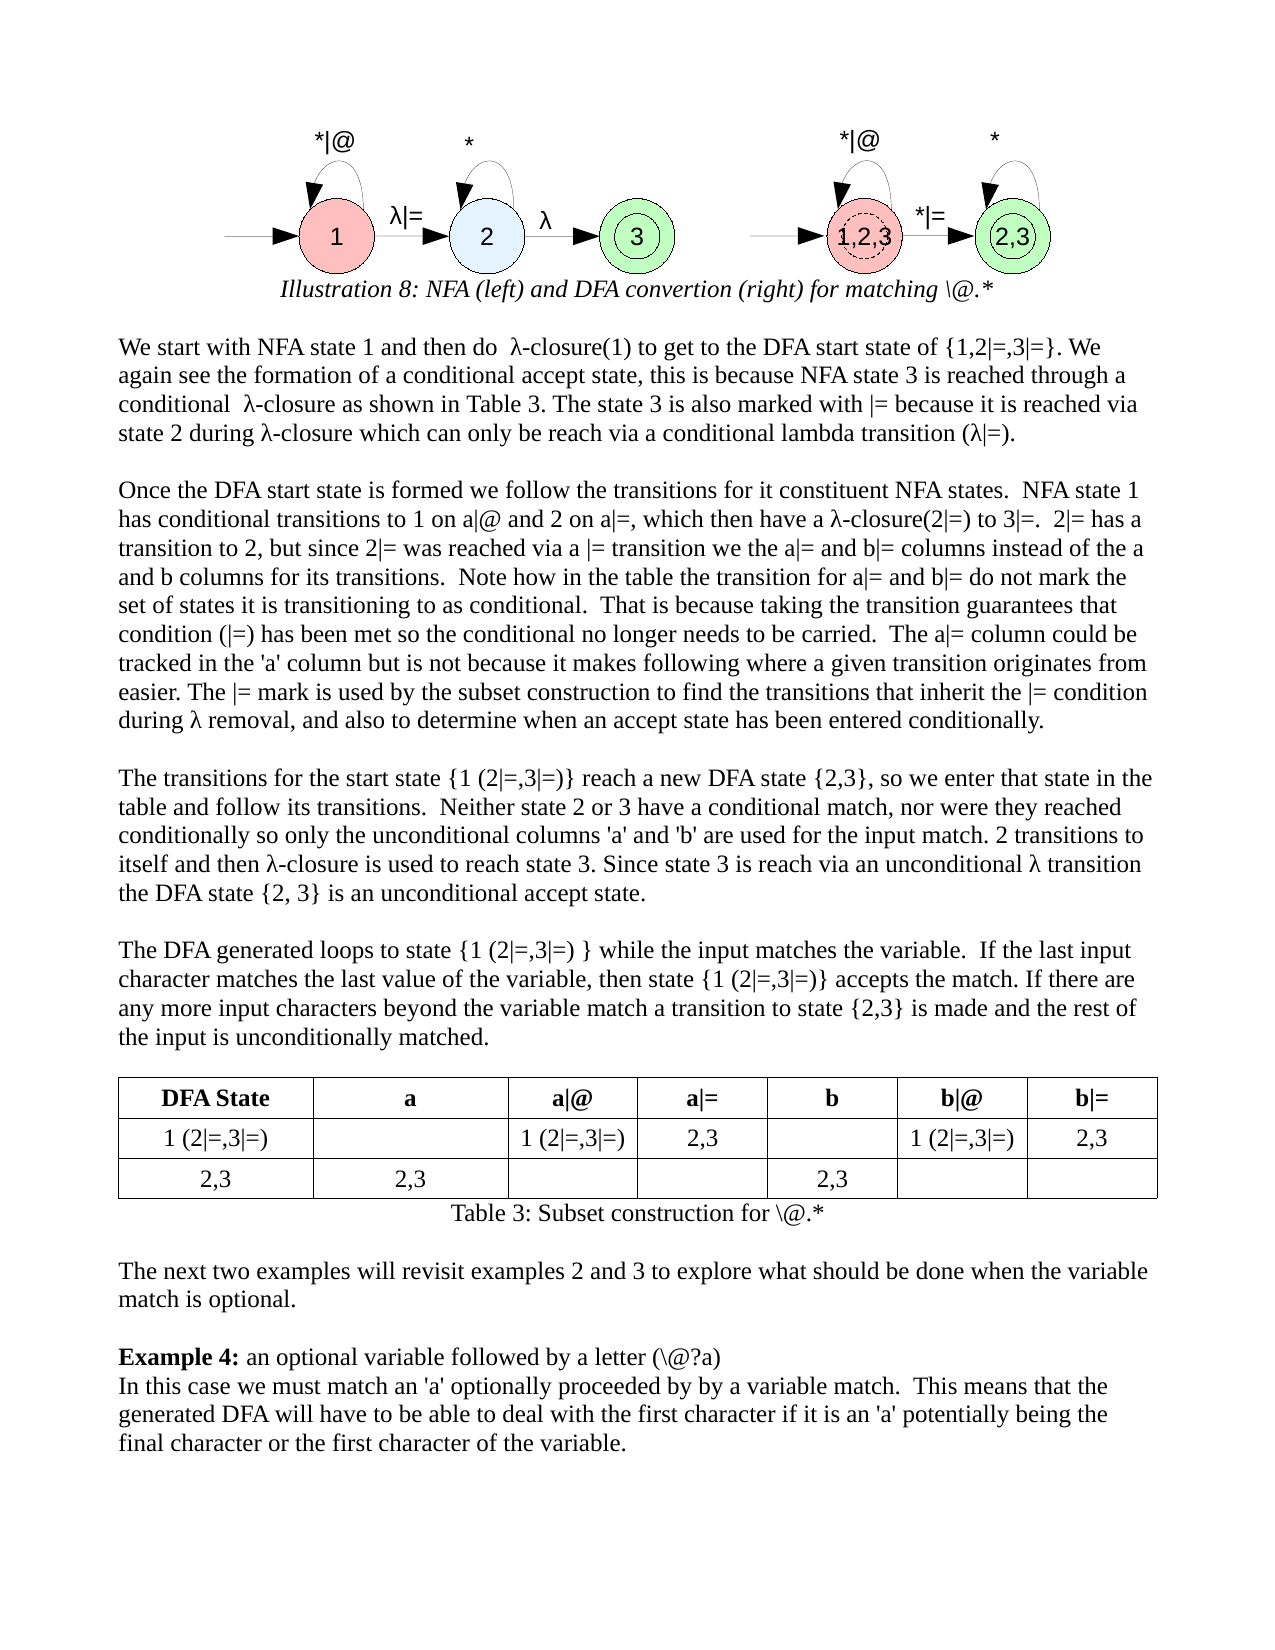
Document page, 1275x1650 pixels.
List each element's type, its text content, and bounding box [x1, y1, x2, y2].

text *|@ [827, 198, 903, 273]
text Table 3: Subset construction for \@.* [118, 1199, 1157, 1227]
table_cell [509, 1159, 637, 1198]
table_header a|= [638, 1078, 767, 1117]
table_header b [768, 1078, 897, 1117]
text In this case we must match an 'a' optionally proceeded by by a variable match. This means that the generated DFA will have to be able to deal with the first character if it is an 'a' potentially being the final character or the first character of the variable. [118, 1371, 1157, 1457]
table_cell 1 (2|=,3|=) [119, 1119, 313, 1158]
text Once the DFA start state is formed we follow the transitions for it constituent NFA states. NFA state 1 has conditional transitions to 1 on a|@ and 2 on a|=, which then have a λ-closure(2|=) to 3|=. 2|= has a transition to 2, but since 2|= was reached via a |= transition we the a|= and b|= columns instead of the a and b columns for its transitions. Note how in the table the transition for a|= and b|= do not mark the set of states it is transitioning to as conditional. That is because taking the transition guarantees that condition (|=) has been met so the conditional no longer needs to be carried. The a|= column could be tracked in the 'a' column but is not because it makes following where a given transition originates from easier. The |= mark is used by the subset construction to find the transitions that inherit the |= condition during λ removal, and also to determine when an accept state has been entered conditionally. [118, 476, 1157, 734]
table_cell 2,3 [314, 1159, 508, 1198]
text *|@ [299, 198, 375, 273]
text The transitions for the start state {1 (2|=,3|=)} reach a new DFA state {2,3}, so we enter that state in the table and follow its transitions. Neither state 2 or 3 have a conditional match, nor were they reached conditionally so only the unconditional columns 'a' and 'b' are used for the input match. 2 transitions to itself and then λ-closure is used to reach state 3. Since state 3 is reach via an unconditional λ transition the DFA state {2, 3} is an unconditional accept state. [118, 763, 1157, 907]
text Example 4: an optional variable followed by a letter (\@?a) [118, 1342, 1157, 1371]
table_cell 2,3 [119, 1159, 313, 1198]
text The DFA generated loops to state {1 (2|=,3|=) } while the input matches the variable. If the last input character matches the last value of the variable, then state {1 (2|=,3|=)} accepts the match. If there are any more input characters beyond the variable match a transition to state {2,3} is made and the rest of the input is unconditionally matched. [118, 936, 1157, 1051]
table_cell [638, 1159, 767, 1198]
table_header b|@ [898, 1078, 1027, 1117]
table_cell [449, 198, 525, 273]
table_header DFA State [119, 1078, 313, 1117]
table_cell 1 (2|=,3|=) [509, 1119, 637, 1158]
table_cell 2,3 [768, 1159, 897, 1198]
table_cell [314, 1119, 508, 1158]
text We start with NFA state 1 and then do λ-closure(1) to get to the DFA start state of {1,2|=,3|=}. We again see the formation of a conditional accept state, this is because NFA state 3 is reached through a conditional λ-closure as shown in Table 3. The state 3 is also marked with |= because it is reached via state 2 during λ-closure which can only be reach via a conditional lambda transition (λ|=). [118, 332, 1157, 447]
table_cell [1028, 1159, 1157, 1198]
table_cell 2,3 [1028, 1119, 1157, 1158]
table_header a [314, 1078, 508, 1117]
text Illustration 8: NFA (left) and DFA convertion (right) for matching \@.* [224, 131, 1051, 303]
table_header b|= [1028, 1078, 1157, 1117]
table_cell 2,3 [638, 1119, 767, 1158]
table_cell [898, 1159, 1027, 1198]
text The next two examples will revisit examples 2 and 3 to explore what should be done when the variable match is optional. [118, 1256, 1157, 1313]
table_cell 1 (2|=,3|=) [898, 1119, 1027, 1158]
table_header a|@ [509, 1078, 637, 1117]
table_cell [768, 1119, 897, 1158]
